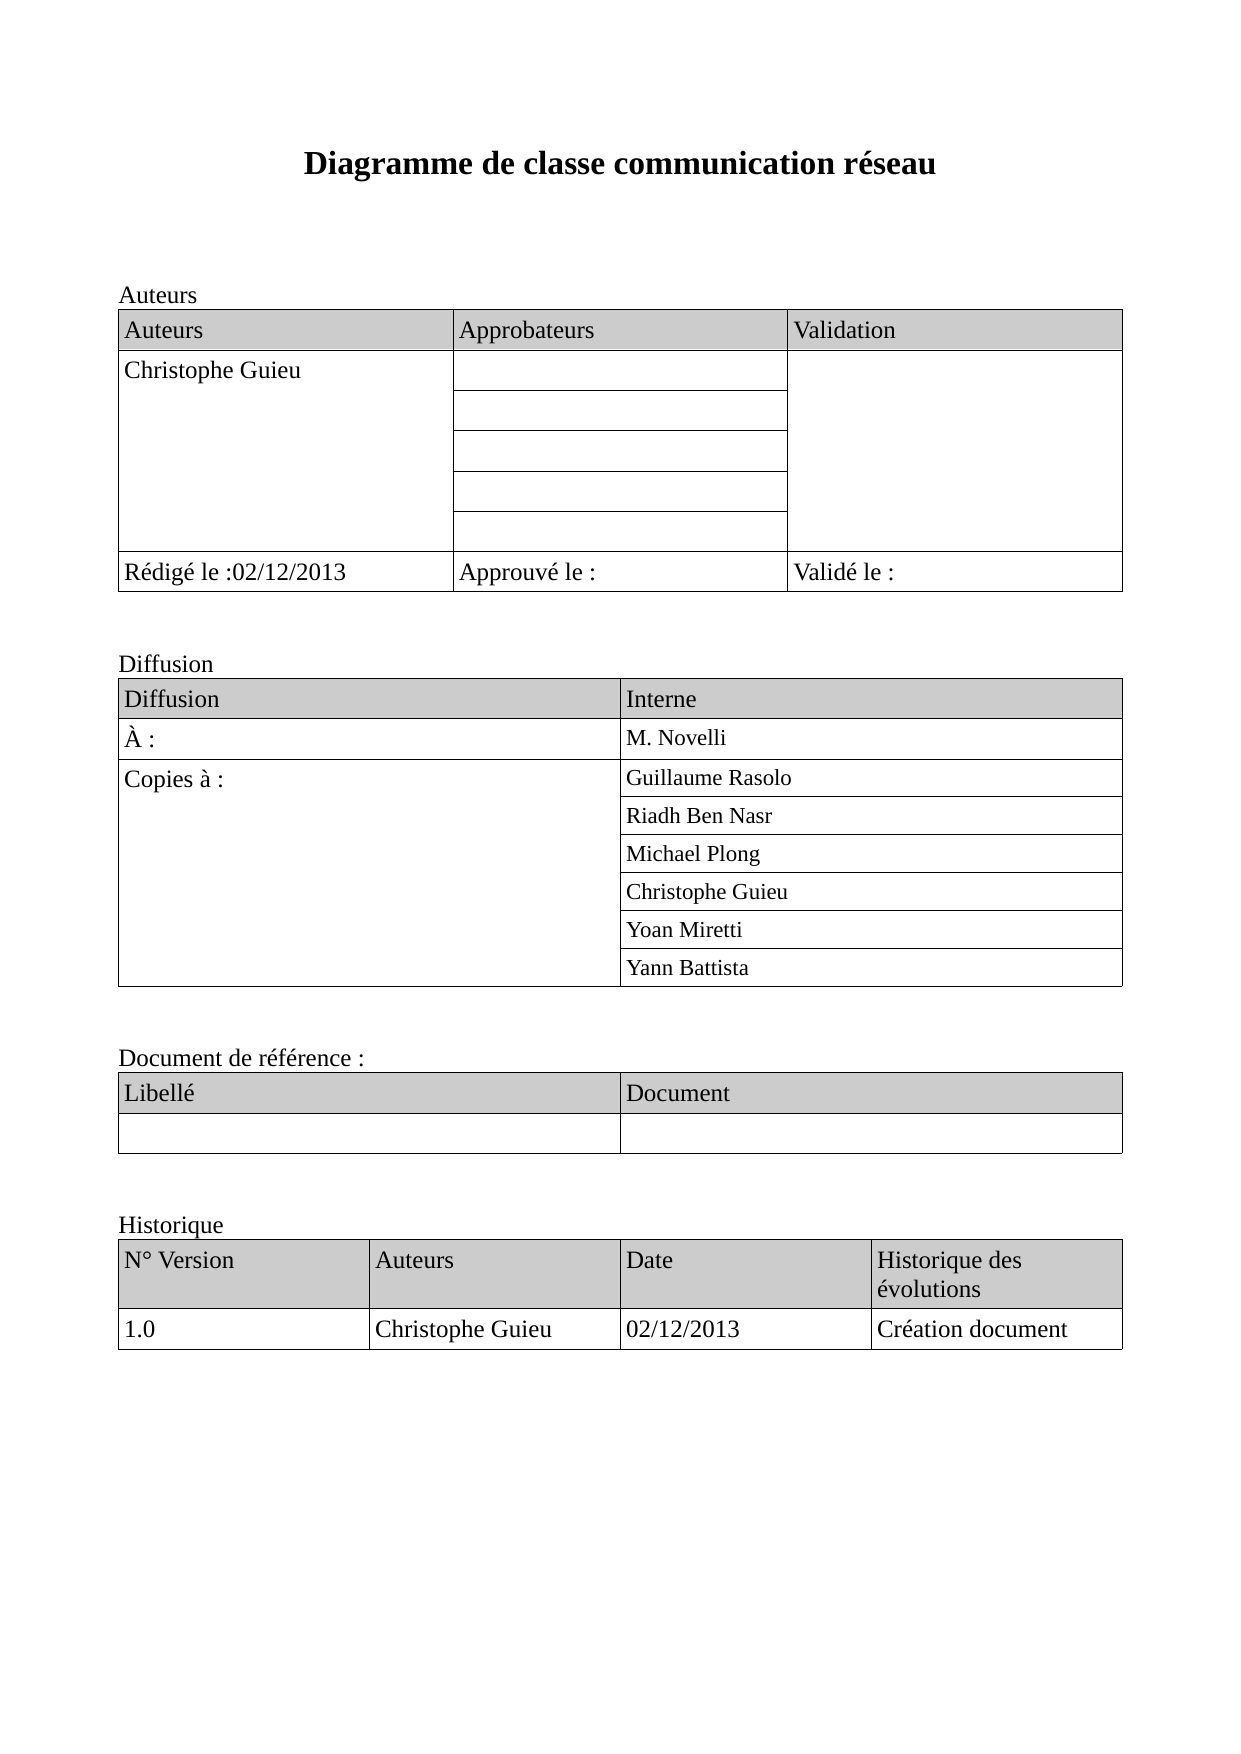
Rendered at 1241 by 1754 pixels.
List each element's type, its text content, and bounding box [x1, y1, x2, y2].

table_cell Validé le : [788, 552, 1122, 591]
table_cell [454, 391, 787, 430]
text Document de référence : [118, 1043, 1122, 1072]
table_cell Yann Battista [621, 949, 1122, 986]
table_header Approbateurs [454, 310, 787, 349]
table_header Auteurs [119, 310, 453, 349]
table_cell Guillaume Rasolo [621, 760, 1122, 796]
table_cell [119, 1114, 620, 1153]
table_header Diffusion [119, 679, 620, 718]
table_cell 1.0 [119, 1309, 369, 1349]
table_cell [788, 351, 1122, 551]
table_cell [621, 1114, 1122, 1153]
table_cell Riadh Ben Nasr [621, 797, 1122, 834]
table_cell [454, 472, 787, 511]
text Auteurs [118, 281, 1122, 309]
table_cell Rédigé le :02/12/2013 [119, 552, 453, 591]
table_cell Approuvé le : [454, 552, 787, 591]
text Historique [118, 1211, 1122, 1239]
table_cell Création document [872, 1309, 1122, 1349]
table_cell [454, 351, 787, 390]
table_cell Christophe Guieu [621, 873, 1122, 910]
table_cell À : [119, 719, 620, 758]
table_cell Christophe Guieu [370, 1309, 620, 1349]
table_cell Christophe Guieu [119, 351, 453, 551]
table_cell Yoan Miretti [621, 911, 1122, 948]
subtitle Diagramme de classe communication réseau [118, 143, 1122, 182]
table_header Historique des évolutions [872, 1240, 1122, 1308]
table_header Document [621, 1073, 1122, 1113]
table_cell 02/12/2013 [621, 1309, 871, 1349]
table_header Interne [621, 679, 1122, 718]
table_header N° Version [119, 1240, 369, 1308]
table_cell Michael Plong [621, 835, 1122, 872]
table_cell Copies à : [119, 760, 620, 986]
table_cell [454, 431, 787, 471]
table_header Libellé [119, 1073, 620, 1113]
table_header Auteurs [370, 1240, 620, 1308]
table_header Validation [788, 310, 1122, 349]
table_cell [454, 512, 787, 551]
table_cell M. Novelli [621, 719, 1122, 758]
text Diffusion [118, 649, 1122, 678]
table_header Date [621, 1240, 871, 1308]
